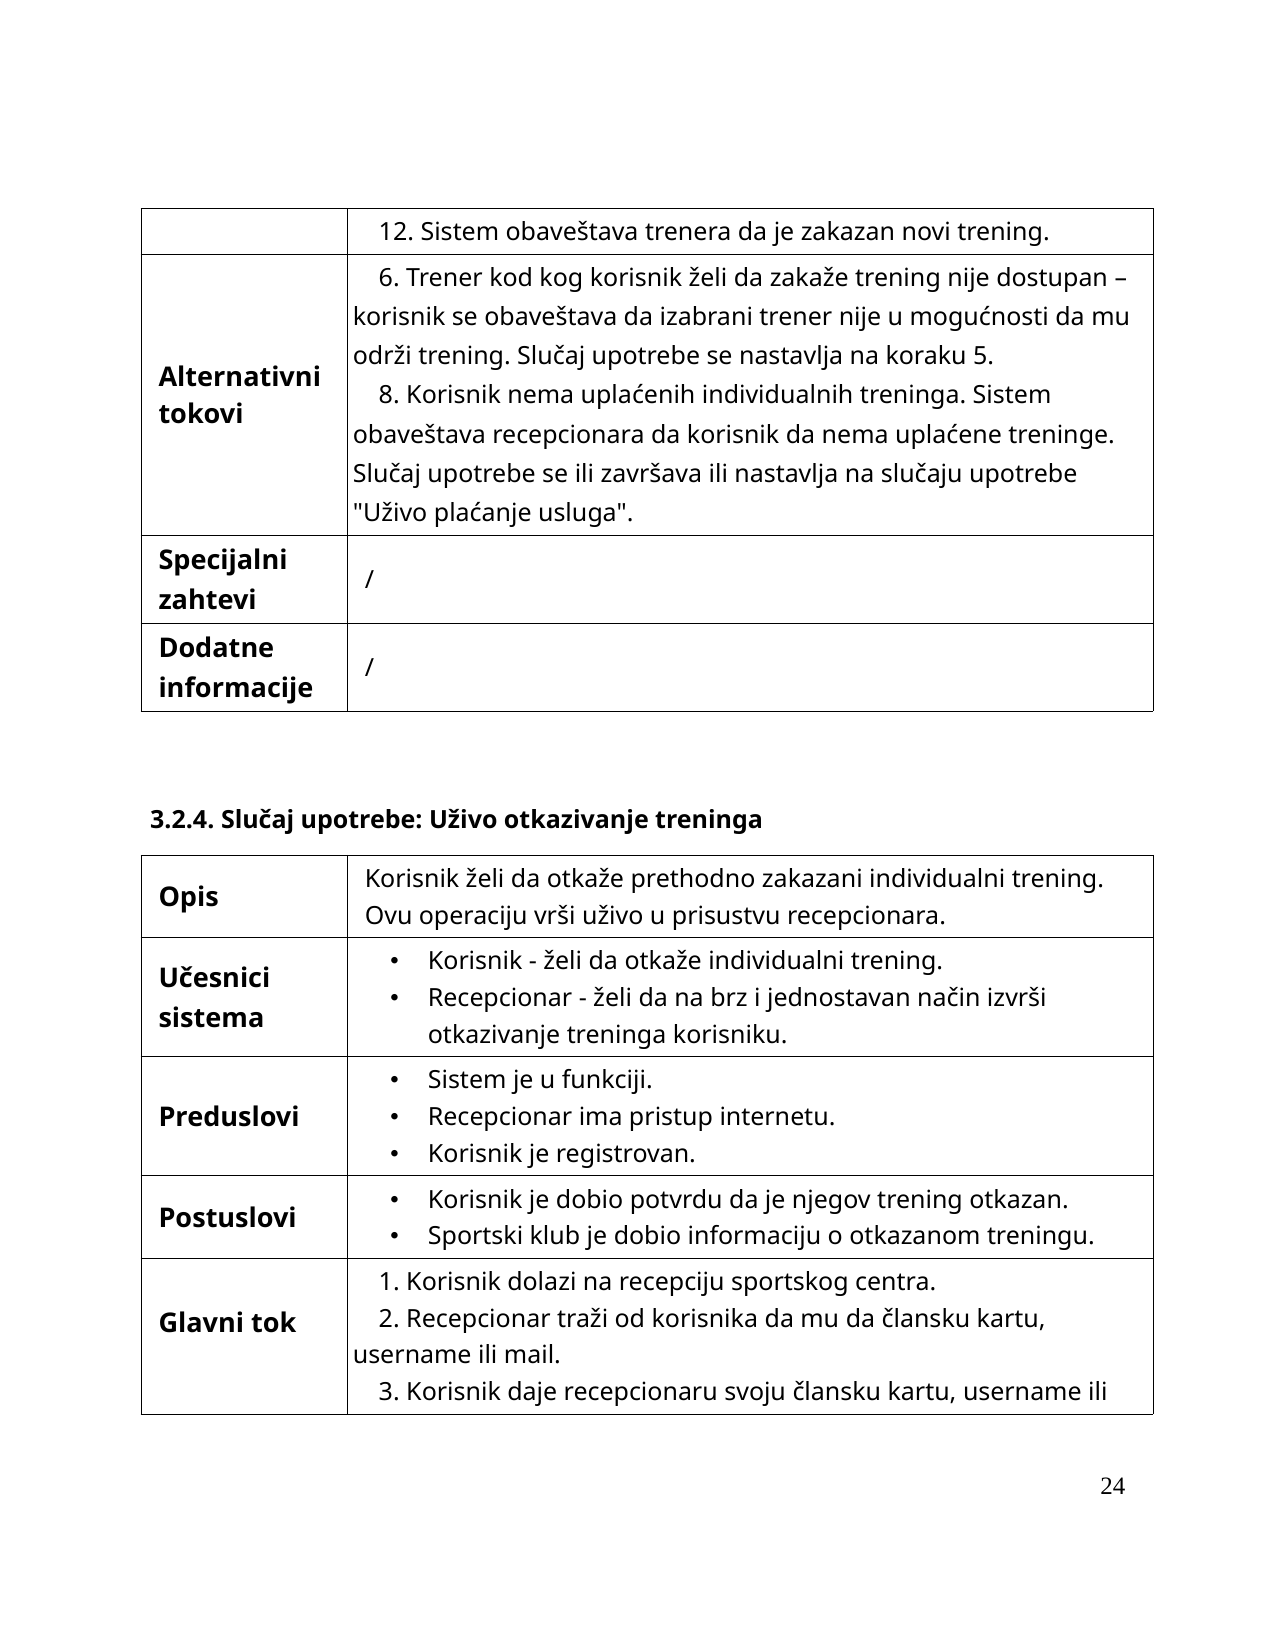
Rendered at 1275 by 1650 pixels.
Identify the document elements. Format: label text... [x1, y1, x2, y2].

table_cell Korisnik - želi da otkaže individualni trening. Recepcionar - želi da na brz i jednostavan način izvrši otkazivanje treninga korisniku. [348, 938, 1153, 1056]
table_cell Specijalni zahtevi [142, 536, 347, 623]
table_header Opis [142, 856, 347, 937]
text 3.2.4. Slučaj upotrebe: Uživo otkazivanje treninga [150, 801, 1125, 835]
table_cell [142, 209, 347, 254]
table_header Korisnik želi da otkaže prethodno zakazani individualni trening. Ovu operaciju vrši uživo u prisustvu recepcionara. [348, 856, 1153, 937]
table_cell 1. Korisnik dolazi na recepciju sportskog centra. 2. Recepcionar traži od korisnika da mu da člansku kartu, username ili mail. 3. Korisnik daje recepcionaru svoju člansku kartu, username ili [348, 1259, 1153, 1414]
table_cell Glavni tok [142, 1259, 347, 1414]
table_cell Preduslovi [142, 1057, 347, 1175]
table_cell Alternativni tokovi [142, 255, 347, 534]
table_cell / [348, 624, 1153, 711]
table_cell 6. Trener kod kog korisnik želi da zakaže trening nije dostupan – korisnik se obaveštava da izabrani trener nije u mogućnosti da mu održi trening. Slučaj upotrebe se nastavlja na koraku 5. 8. Korisnik nema uplaćenih individualnih treninga. Sistem obaveštava recepcionara da korisnik da nema uplaćene treninge. Slučaj upotrebe se ili završava ili nastavlja na slučaju upotrebe "Uživo plaćanje usluga". [348, 255, 1153, 534]
table_cell Učesnici sistema [142, 938, 347, 1056]
table_cell Dodatne informacije [142, 624, 347, 711]
table_cell / [348, 536, 1153, 623]
table_cell Postuslovi [142, 1176, 347, 1258]
table_cell Sistem je u funkciji. Recepcionar ima pristup internetu. Korisnik je registrovan. [348, 1057, 1153, 1175]
table_cell Korisnik je dobio potvrdu da je njegov trening otkazan. Sportski klub je dobio informaciju o otkazanom treningu. [348, 1176, 1153, 1258]
table_cell 12. Sistem obaveštava trenera da je zakazan novi trening. [348, 209, 1153, 254]
